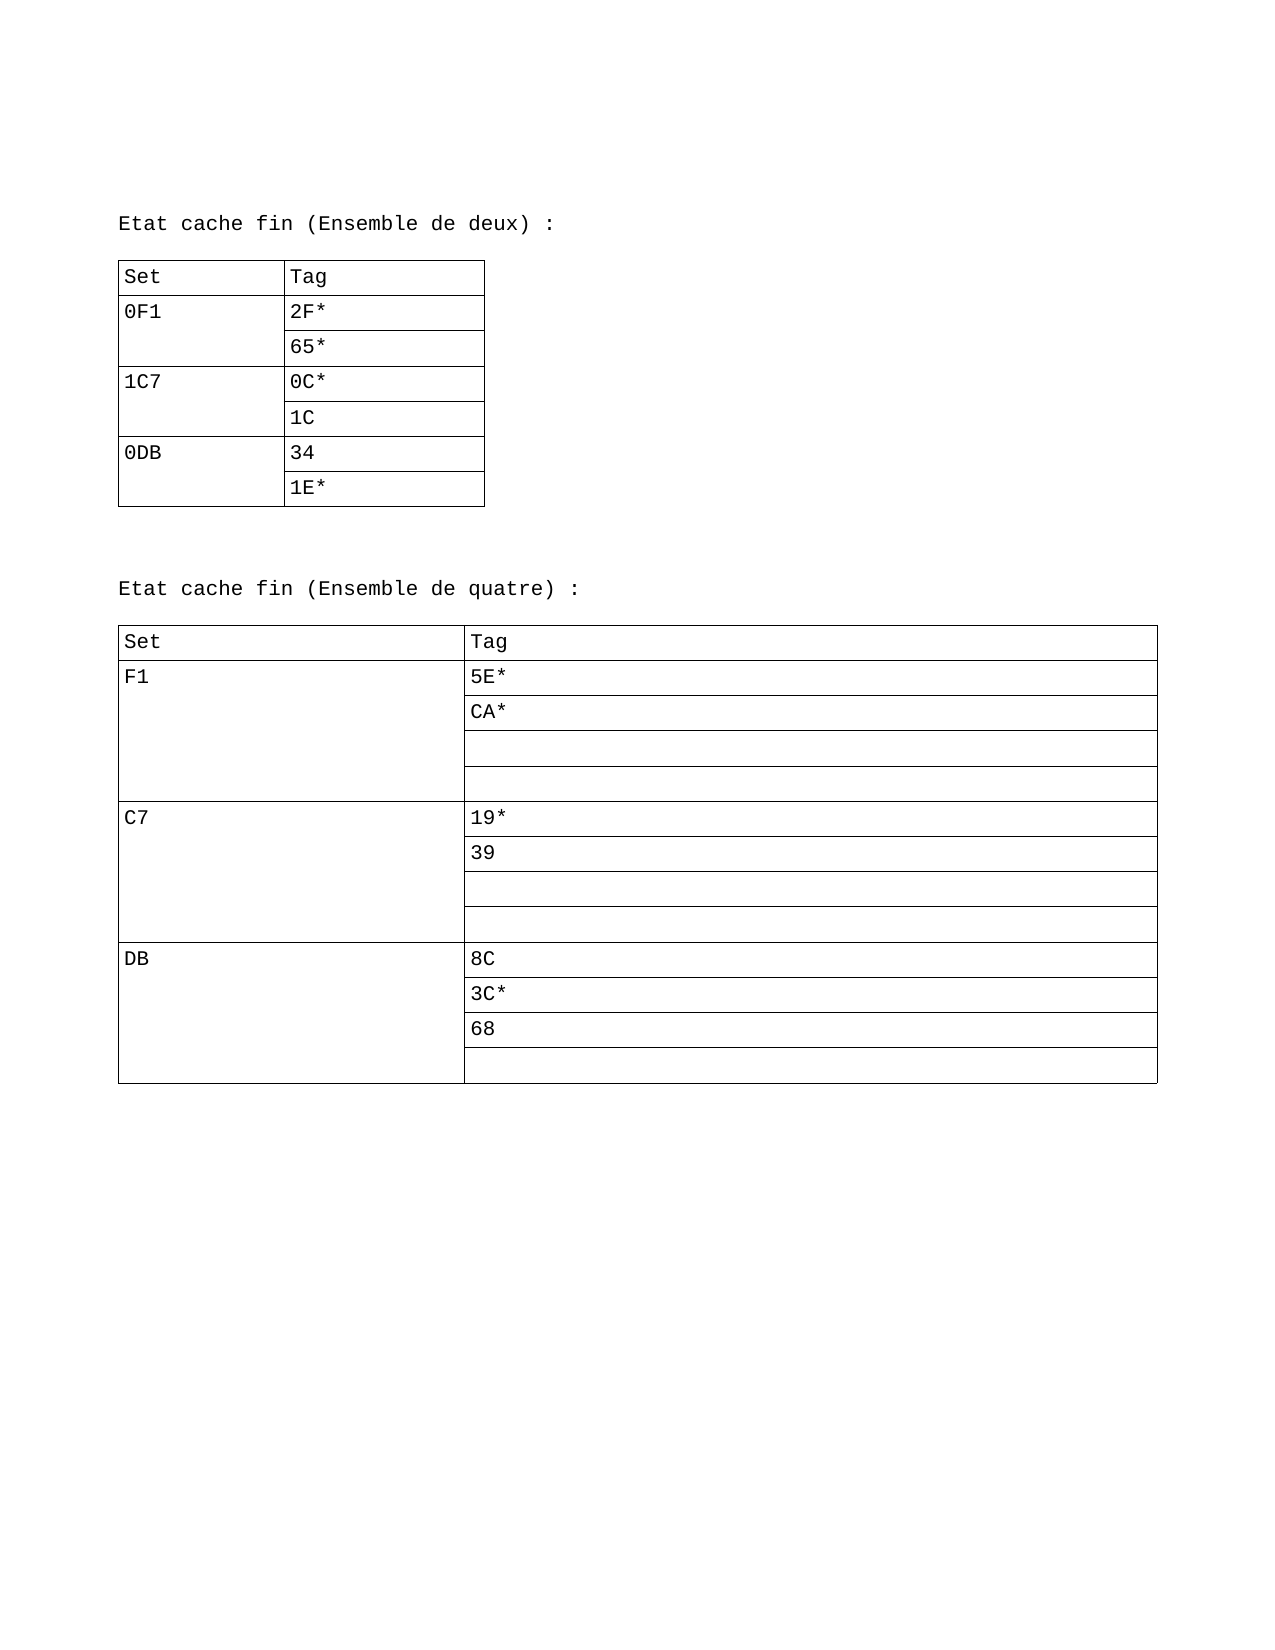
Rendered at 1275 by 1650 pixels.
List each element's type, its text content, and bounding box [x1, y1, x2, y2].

table_header Set [119, 626, 464, 660]
table_cell 34 [285, 437, 484, 471]
table_cell [465, 731, 1157, 766]
table_cell [465, 1048, 1157, 1082]
table_cell 2F* [285, 296, 484, 330]
table_cell 1E* [285, 472, 484, 506]
table_cell 5E* [465, 661, 1157, 695]
table_cell 68 [465, 1013, 1157, 1047]
table_cell F1 [119, 661, 464, 801]
table_cell 0C* [285, 367, 484, 401]
table_cell [465, 767, 1157, 801]
table_cell 19* [465, 802, 1157, 836]
table_cell 39 [465, 837, 1157, 871]
table_cell 0DB [119, 437, 284, 506]
table_cell 3C* [465, 978, 1157, 1012]
table_cell 1C7 [119, 367, 284, 436]
text Etat cache fin (Ensemble de deux) : [118, 213, 1157, 236]
table_cell CA* [465, 696, 1157, 730]
table_header Tag [465, 626, 1157, 660]
table_cell 65* [285, 331, 484, 366]
table_cell [465, 907, 1157, 942]
text Etat cache fin (Ensemble de quatre) : [118, 577, 1157, 601]
table_cell C7 [119, 802, 464, 942]
table_cell 1C [285, 402, 484, 436]
table_cell 8C [465, 943, 1157, 977]
table_cell [465, 872, 1157, 906]
table_cell DB [119, 943, 464, 1082]
table_header Tag [285, 261, 484, 295]
table_cell 0F1 [119, 296, 284, 366]
table_header Set [119, 261, 284, 295]
